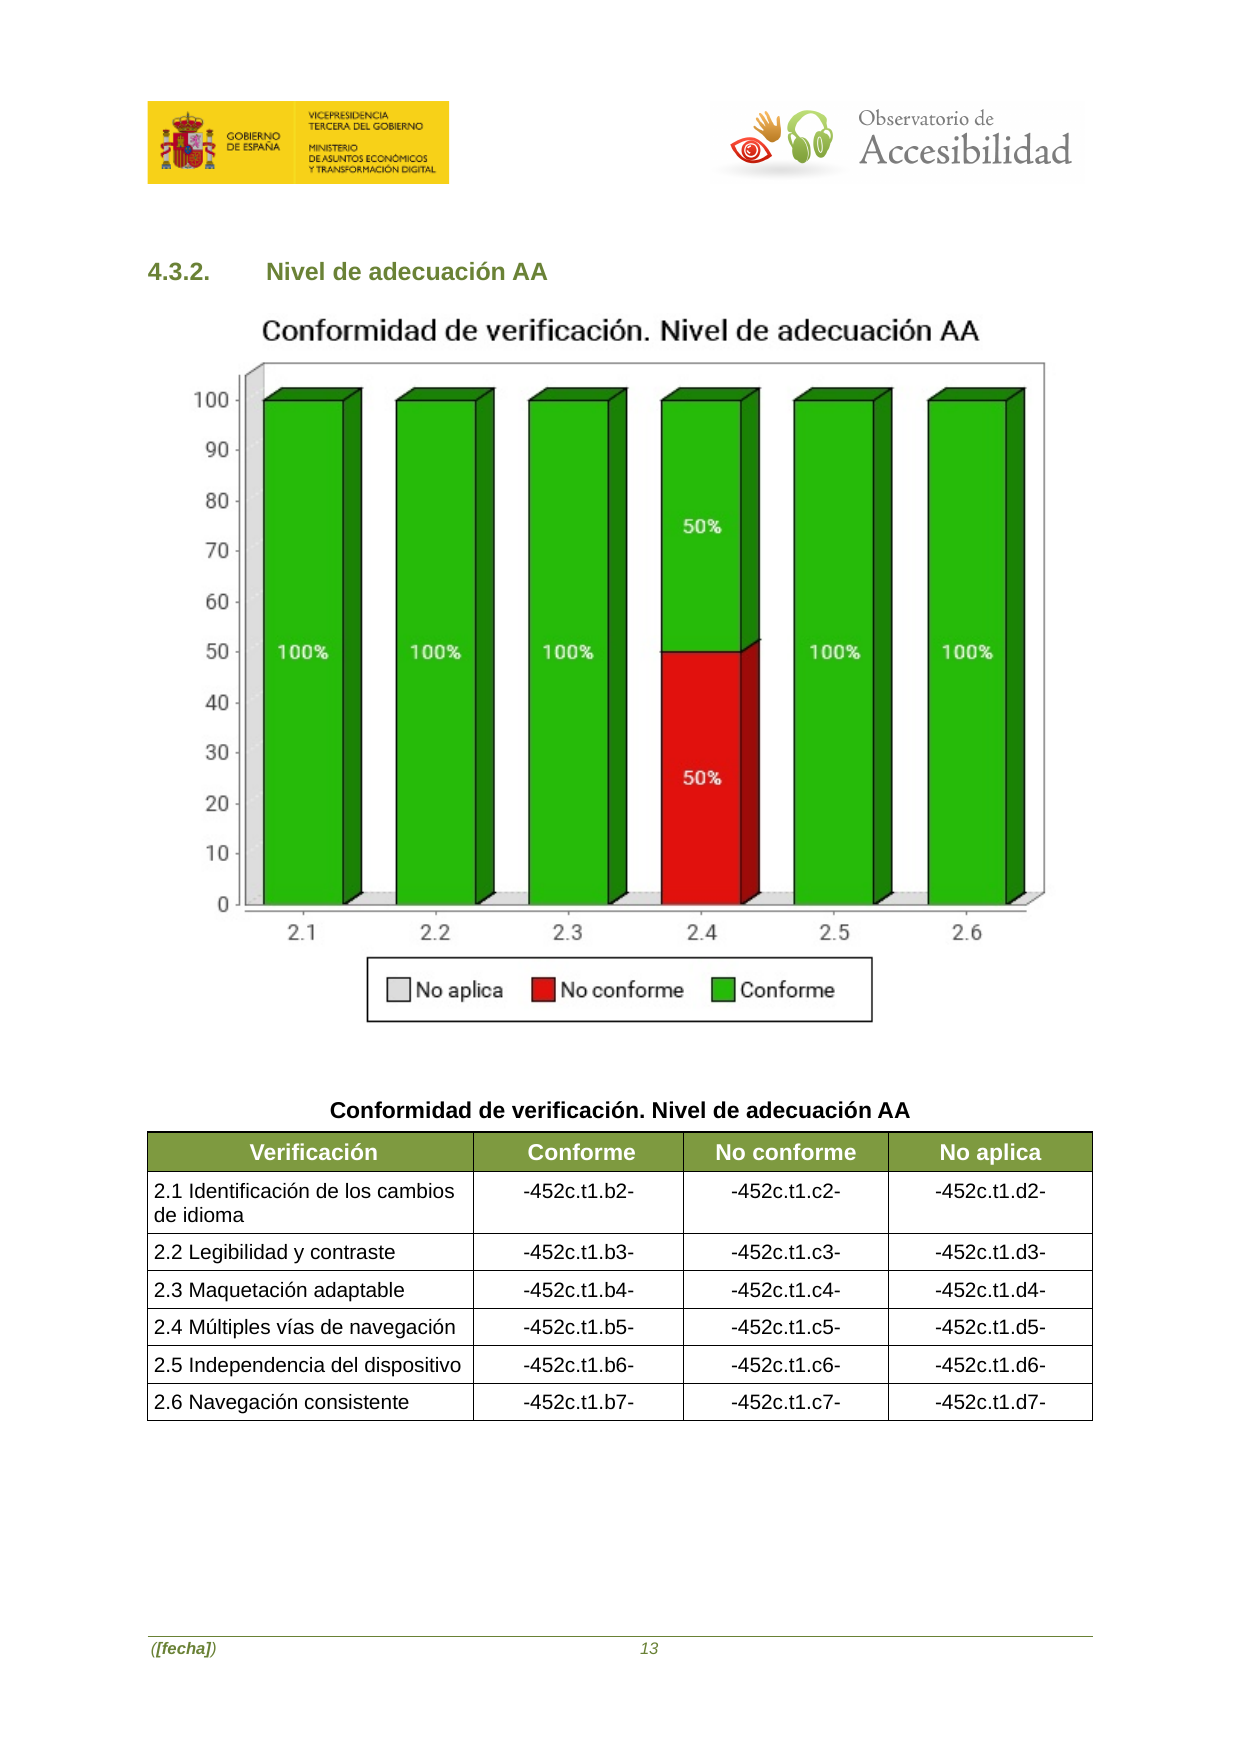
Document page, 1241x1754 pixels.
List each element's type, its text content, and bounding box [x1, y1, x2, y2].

table_cell -452c.t1.b6- [474, 1346, 683, 1383]
table_cell -452c.t1.c3- [684, 1234, 888, 1270]
picture [710, 101, 1086, 184]
table_cell -452c.t1.d4- [889, 1271, 1092, 1308]
picture [178, 313, 1062, 1024]
picture [147, 101, 450, 184]
text Conformidad de verificación. Nivel de adecuación AA [148, 1097, 1092, 1123]
table_header Conforme [474, 1133, 683, 1171]
table_cell -452c.t1.d5- [889, 1309, 1092, 1345]
table_cell -452c.t1.d7- [889, 1384, 1092, 1420]
table_cell -452c.t1.b4- [474, 1271, 683, 1308]
table_cell 2.6 Navegación consistente [148, 1384, 473, 1420]
table_cell 2.3 Maquetación adaptable [148, 1271, 473, 1308]
table_cell -452c.t1.d3- [889, 1234, 1092, 1270]
table_header No conforme [684, 1133, 888, 1171]
table_cell -452c.t1.b5- [474, 1309, 683, 1345]
table_cell 2.4 Múltiples vías de navegación [148, 1309, 473, 1345]
table_cell -452c.t1.c5- [684, 1309, 888, 1345]
table_cell -452c.t1.d2- [889, 1172, 1092, 1233]
table_cell -452c.t1.d6- [889, 1346, 1092, 1383]
table_cell -452c.t1.c4- [684, 1271, 888, 1308]
table_cell -452c.t1.c7- [684, 1384, 888, 1420]
table_cell -452c.t1.b7- [474, 1384, 683, 1420]
table_cell 2.2 Legibilidad y contraste [148, 1234, 473, 1270]
table_cell 2.5 Independencia del dispositivo [148, 1346, 473, 1383]
table_header No aplica [889, 1133, 1092, 1171]
table_header Verificación [148, 1133, 473, 1171]
table_cell -452c.t1.c6- [684, 1346, 888, 1383]
table_cell -452c.t1.b2- [474, 1172, 683, 1233]
table_cell -452c.t1.b3- [474, 1234, 683, 1270]
table_cell 2.1 Identificación de los cambios de idioma [148, 1172, 473, 1233]
table_cell -452c.t1.c2- [684, 1172, 888, 1233]
subtitle Nivel de adecuación AA [148, 257, 1092, 286]
